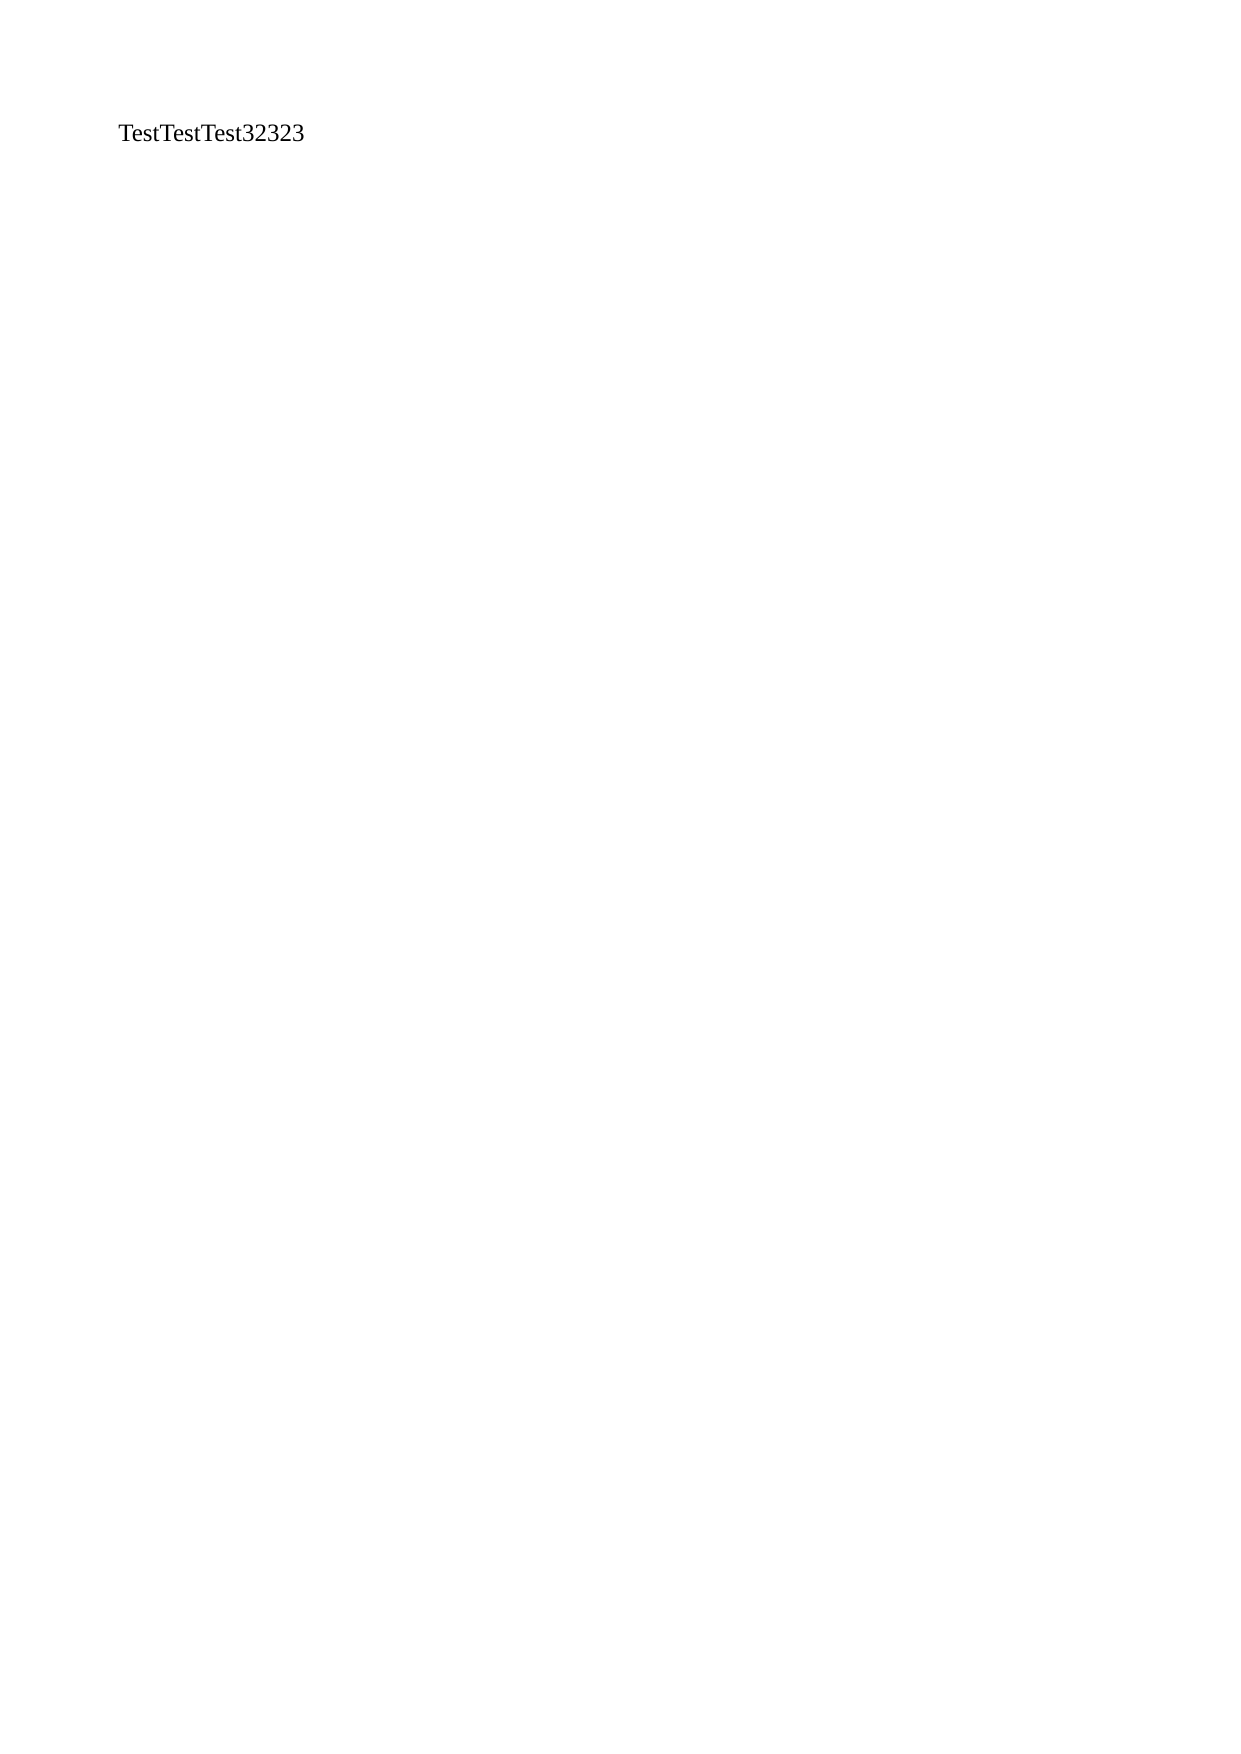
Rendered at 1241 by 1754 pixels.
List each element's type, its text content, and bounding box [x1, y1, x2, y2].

text TestTestTest32323 [118, 118, 1122, 147]
